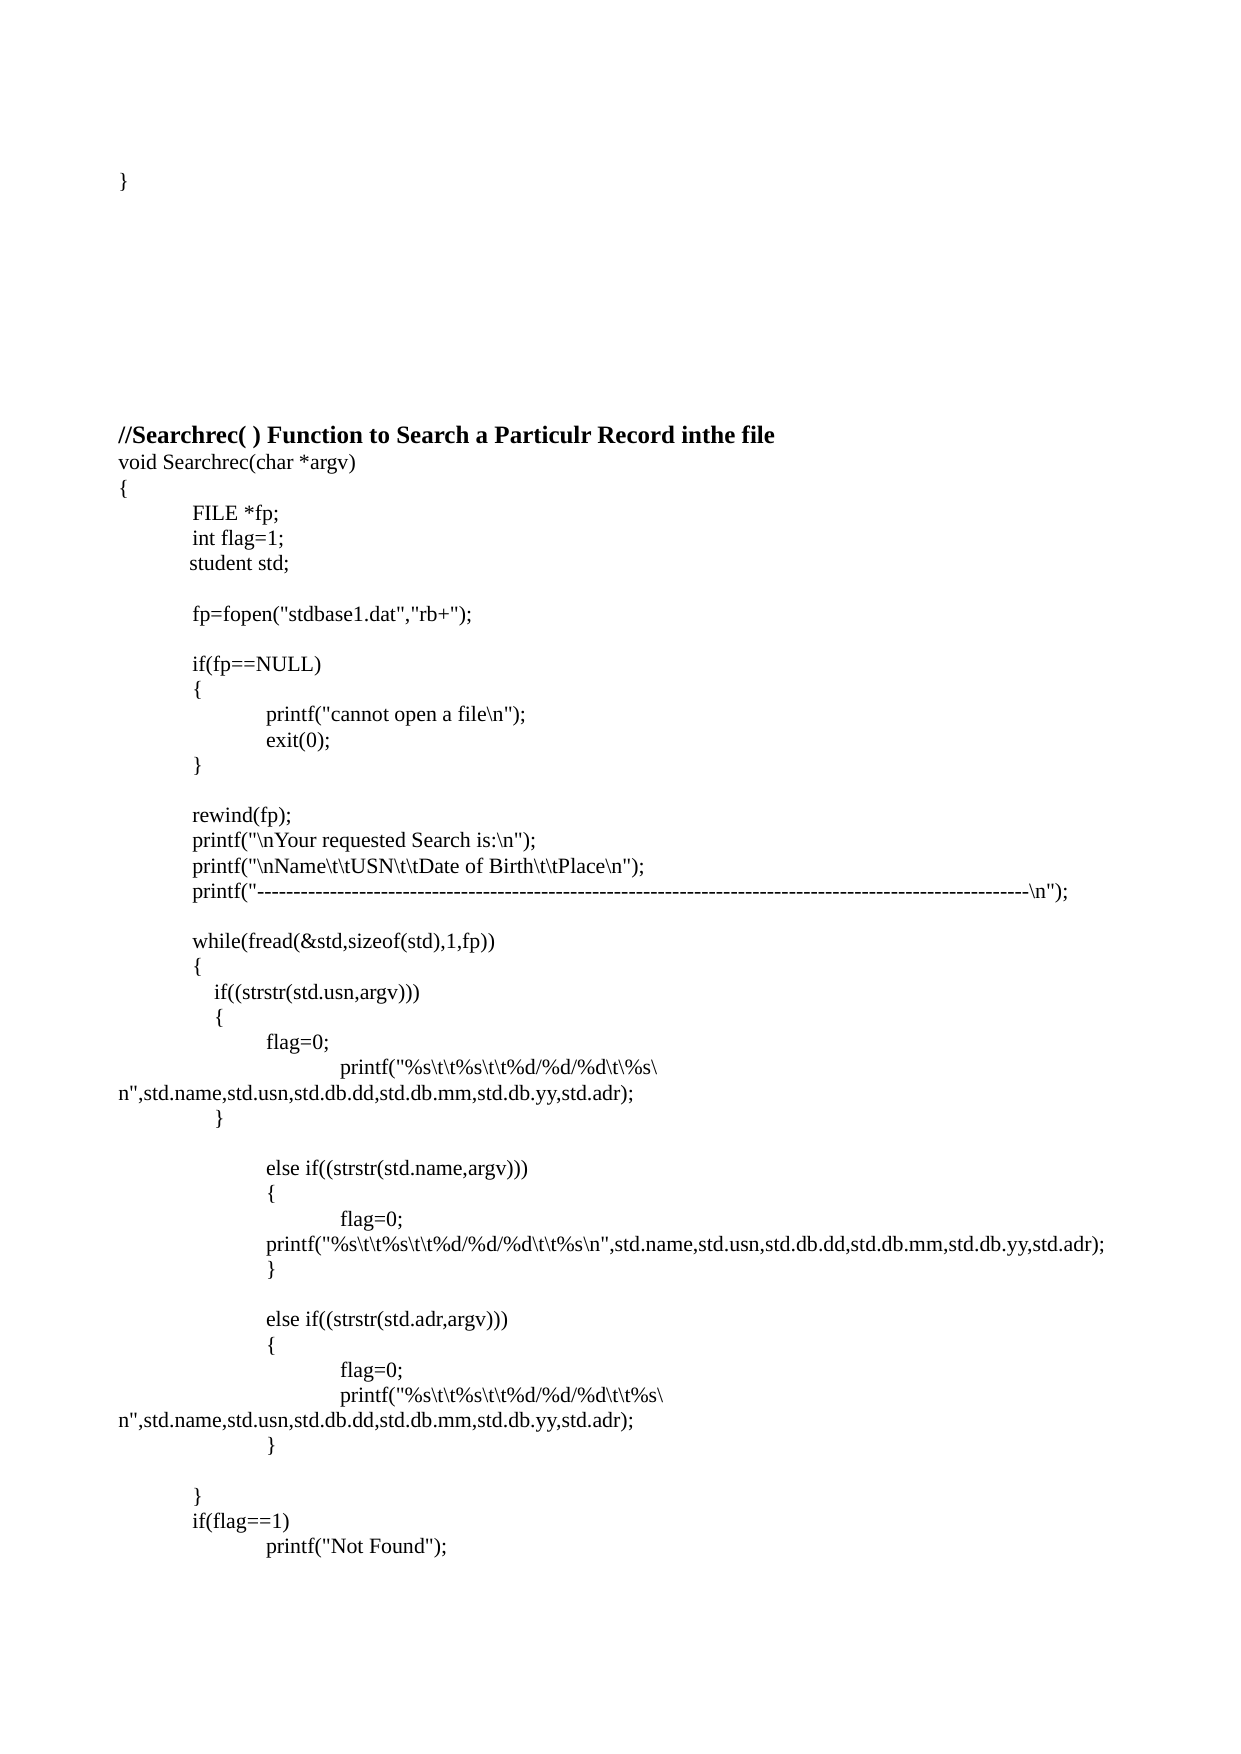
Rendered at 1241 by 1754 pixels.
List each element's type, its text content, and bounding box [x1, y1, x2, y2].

text if(flag==1) [118, 1508, 1122, 1533]
text } [118, 1432, 1122, 1458]
text printf("%s\t\t%s\t\t%d/%d/%d\t\t%s\n",std.name,std.usn,std.db.dd,std.db.mm,std.db.yy,std.adr); [118, 1382, 1122, 1432]
text } [118, 752, 1122, 777]
text exit(0); [118, 727, 1122, 752]
text void Searchrec(char *argv) [118, 449, 1122, 474]
text printf("Not Found"); [118, 1533, 1122, 1558]
text int flag=1; [118, 525, 1122, 550]
text printf("%s\t\t%s\t\t%d/%d/%d\t\%s\n",std.name,std.usn,std.db.dd,std.db.mm,std.db.yy,std.adr); [118, 1054, 1122, 1105]
text } [118, 168, 1122, 194]
text { [118, 1004, 1122, 1029]
text } [118, 1256, 1122, 1281]
text while(fread(&std,sizeof(std),1,fp)) [118, 928, 1122, 953]
text flag=0; [118, 1357, 1122, 1382]
text { [118, 474, 1122, 500]
text else if((strstr(std.adr,argv))) [118, 1306, 1122, 1332]
text if((strstr(std.usn,argv))) [118, 979, 1122, 1004]
text printf("\nYour requested Search is:\n"); [118, 827, 1122, 853]
text flag=0; [118, 1029, 1122, 1054]
text printf("cannot open a file\n"); [118, 701, 1122, 727]
text rewind(fp); [118, 802, 1122, 827]
text flag=0; [118, 1206, 1122, 1231]
text if(fp==NULL) [118, 651, 1122, 676]
text } [118, 1105, 1122, 1130]
text } [118, 1483, 1122, 1508]
text //Searchrec( ) Function to Search a Particulr Record inthe file [118, 421, 1122, 449]
text fp=fopen("stdbase1.dat","rb+"); [118, 601, 1122, 626]
text else if((strstr(std.name,argv))) [118, 1155, 1122, 1180]
text printf("\nName\t\tUSN\t\tDate of Birth\t\tPlace\n"); [118, 853, 1122, 878]
text student std; [118, 550, 1122, 575]
text printf("%s\t\t%s\t\t%d/%d/%d\t\t%s\n",std.name,std.usn,std.db.dd,std.db.mm,std.db.yy,std.adr); [118, 1231, 1122, 1256]
text { [118, 1332, 1122, 1357]
text { [118, 676, 1122, 701]
text { [118, 953, 1122, 979]
text FILE *fp; [118, 500, 1122, 525]
text printf("----------------------------------------------------------------------------------------------------------\n"); [118, 878, 1122, 903]
text { [118, 1180, 1122, 1206]
